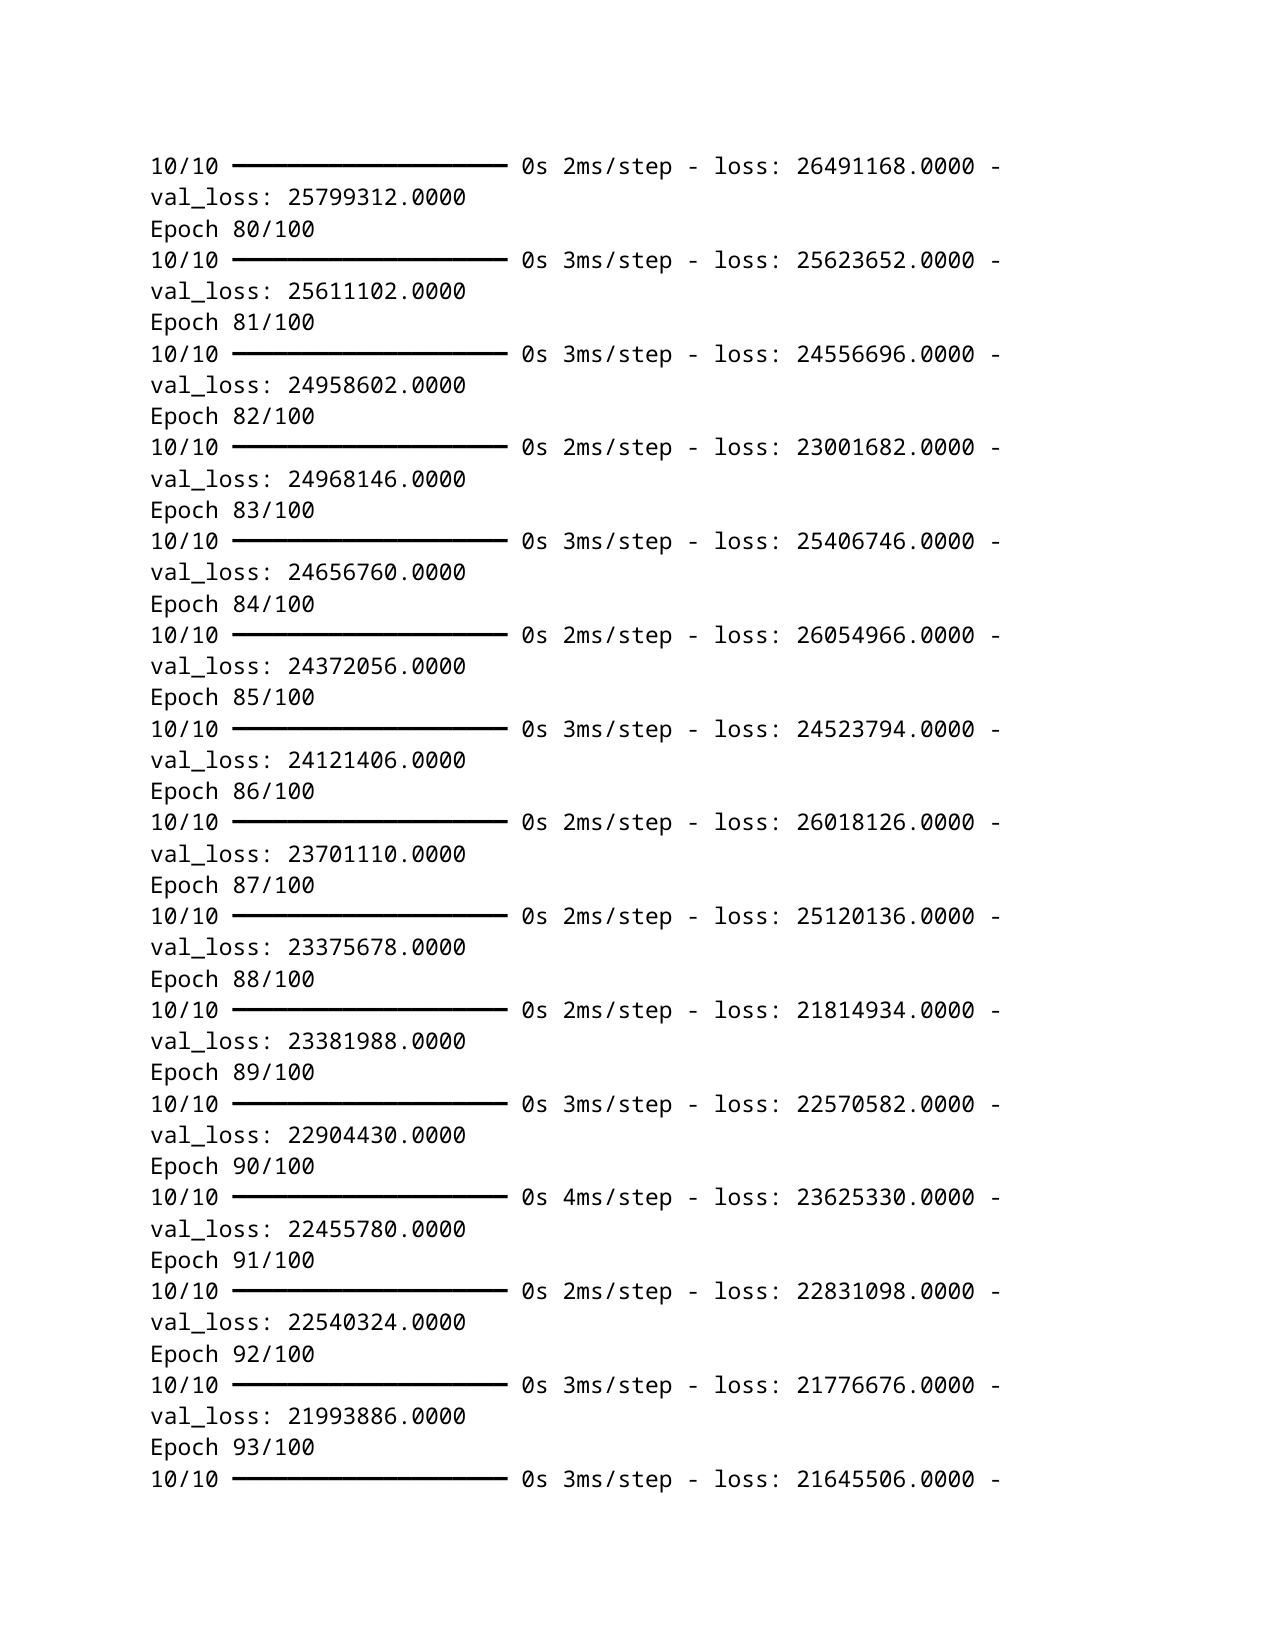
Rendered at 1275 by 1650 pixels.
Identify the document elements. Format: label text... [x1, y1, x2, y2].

text 10/10 ━━━━━━━━━━━━━━━━━━━━ 0s 2ms/step - loss: 26491168.0000 - val_loss: 25799312.0000 Epoch 80/100 10/10 ━━━━━━━━━━━━━━━━━━━━ 0s 3ms/step - loss: 25623652.0000 - val_loss: 25611102.0000 Epoch 81/100 10/10 ━━━━━━━━━━━━━━━━━━━━ 0s 3ms/step - loss: 24556696.0000 - val_loss: 24958602.0000 Epoch 82/100 10/10 ━━━━━━━━━━━━━━━━━━━━ 0s 2ms/step - loss: 23001682.0000 - val_loss: 24968146.0000 Epoch 83/100 10/10 ━━━━━━━━━━━━━━━━━━━━ 0s 3ms/step - loss: 25406746.0000 - val_loss: 24656760.0000 Epoch 84/100 10/10 ━━━━━━━━━━━━━━━━━━━━ 0s 2ms/step - loss: 26054966.0000 - val_loss: 24372056.0000 Epoch 85/100 10/10 ━━━━━━━━━━━━━━━━━━━━ 0s 3ms/step - loss: 24523794.0000 - val_loss: 24121406.0000 Epoch 86/100 10/10 ━━━━━━━━━━━━━━━━━━━━ 0s 2ms/step - loss: 26018126.0000 - val_loss: 23701110.0000 Epoch 87/100 10/10 ━━━━━━━━━━━━━━━━━━━━ 0s 2ms/step - loss: 25120136.0000 - val_loss: 23375678.0000 Epoch 88/100 10/10 ━━━━━━━━━━━━━━━━━━━━ 0s 2ms/step - loss: 21814934.0000 - val_loss: 23381988.0000 Epoch 89/100 10/10 ━━━━━━━━━━━━━━━━━━━━ 0s 3ms/step - loss: 22570582.0000 - val_loss: 22904430.0000 Epoch 90/100 10/10 ━━━━━━━━━━━━━━━━━━━━ 0s 4ms/step - loss: 23625330.0000 - val_loss: 22455780.0000 Epoch 91/100 10/10 ━━━━━━━━━━━━━━━━━━━━ 0s 2ms/step - loss: 22831098.0000 - val_loss: 22540324.0000 Epoch 92/100 10/10 ━━━━━━━━━━━━━━━━━━━━ 0s 3ms/step - loss: 21776676.0000 - val_loss: 21993886.0000 Epoch 93/100 10/10 ━━━━━━━━━━━━━━━━━━━━ 0s 3ms/step - loss: 21645506.0000 [150, 150, 1125, 1494]
